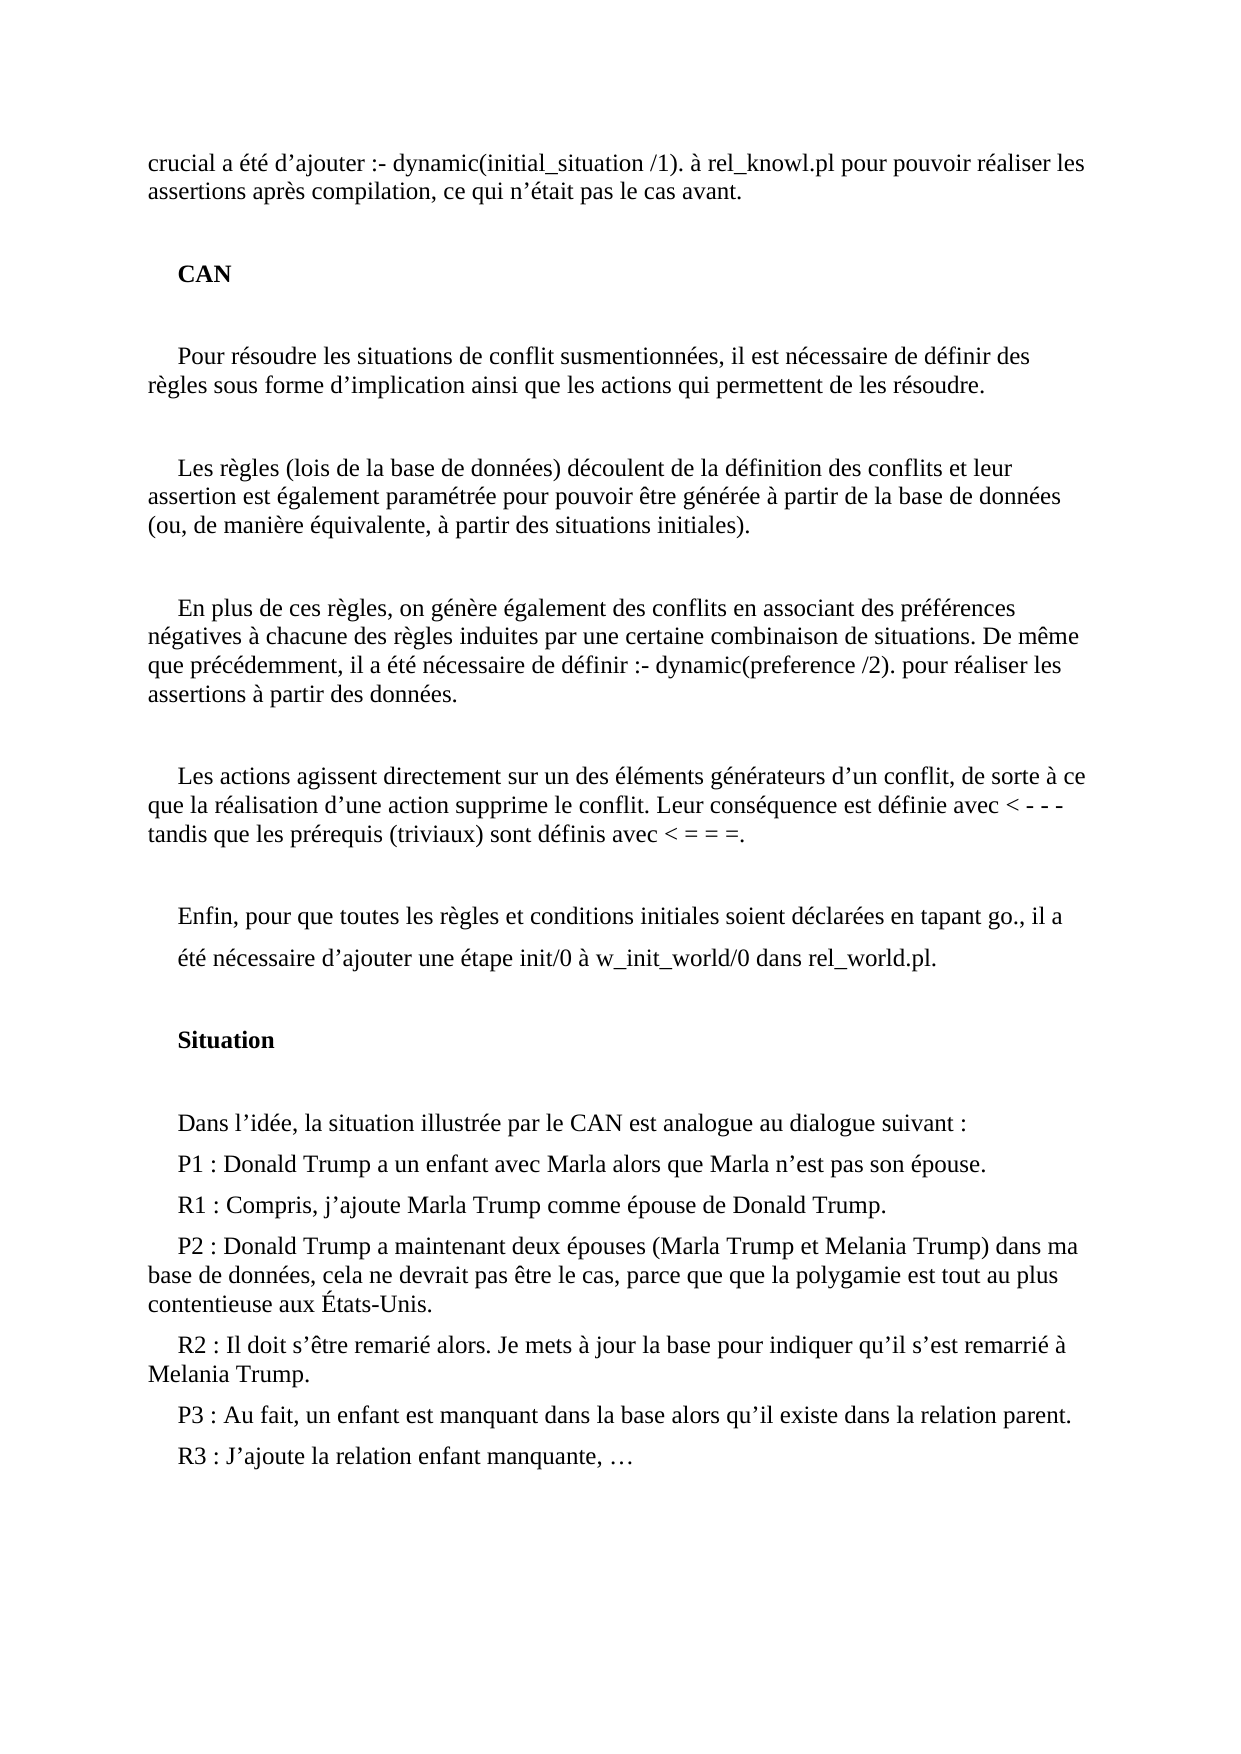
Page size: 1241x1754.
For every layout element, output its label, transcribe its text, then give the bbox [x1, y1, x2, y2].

text Enfin, pour que toutes les règles et conditions initiales soient déclarées en tapant go., il a [148, 901, 1093, 930]
text Dans l’idée, la situation illustrée par le CAN est analogue au dialogue suivant : [148, 1108, 1093, 1136]
text Les actions agissent directement sur un des éléments générateurs d’un conflit, de sorte à ce que la réalisation d’une action supprime le conflit. Leur conséquence est définie avec < - - - tandis que les prérequis (triviaux) sont définis avec < = = =. [148, 761, 1093, 848]
text CAN [148, 259, 1093, 288]
text Pour résoudre les situations de conflit susmentionnées, il est nécessaire de définir des règles sous forme d’implication ainsi que les actions qui permettent de les résoudre. [148, 341, 1093, 399]
text P2 : Donald Trump a maintenant deux épouses (Marla Trump et Melania Trump) dans ma base de données, cela ne devrait pas être le cas, parce que que la polygamie est tout au plus contentieuse aux États-Unis. [148, 1231, 1093, 1318]
text R2 : Il doit s’être remarié alors. Je mets à jour la base pour indiquer qu’il s’est remarrié à Melania Trump. [148, 1330, 1093, 1388]
text Les règles (lois de la base de données) découlent de la définition des conflits et leur assertion est également paramétrée pour pouvoir être générée à partir de la base de données (ou, de manière équivalente, à partir des situations initiales). [148, 453, 1093, 539]
text P3 : Au fait, un enfant est manquant dans la base alors qu’il existe dans la relation parent. [148, 1400, 1093, 1429]
text été nécessaire d’ajouter une étape init/0 à w_init_world/0 dans rel_world.pl. [148, 943, 1093, 971]
text P1 : Donald Trump a un enfant avec Marla alors que Marla n’est pas son épouse. [148, 1149, 1093, 1178]
text Situation [148, 1025, 1093, 1054]
text En plus de ces règles, on génère également des conflits en associant des préférences négatives à chacune des règles induites par une certaine combinaison de situations. De même que précédemment, il a été nécessaire de définir :- dynamic(preference /2). pour réaliser les assertions à partir des données. [148, 593, 1093, 708]
text R3 : J’ajoute la relation enfant manquante, … [148, 1441, 1093, 1470]
text crucial a été d’ajouter :- dynamic(initial_situation /1). à rel_knowl.pl pour pouvoir réaliser les assertions après compilation, ce qui n’était pas le cas avant. [148, 148, 1093, 205]
text R1 : Compris, j’ajoute Marla Trump comme épouse de Donald Trump. [148, 1190, 1093, 1219]
